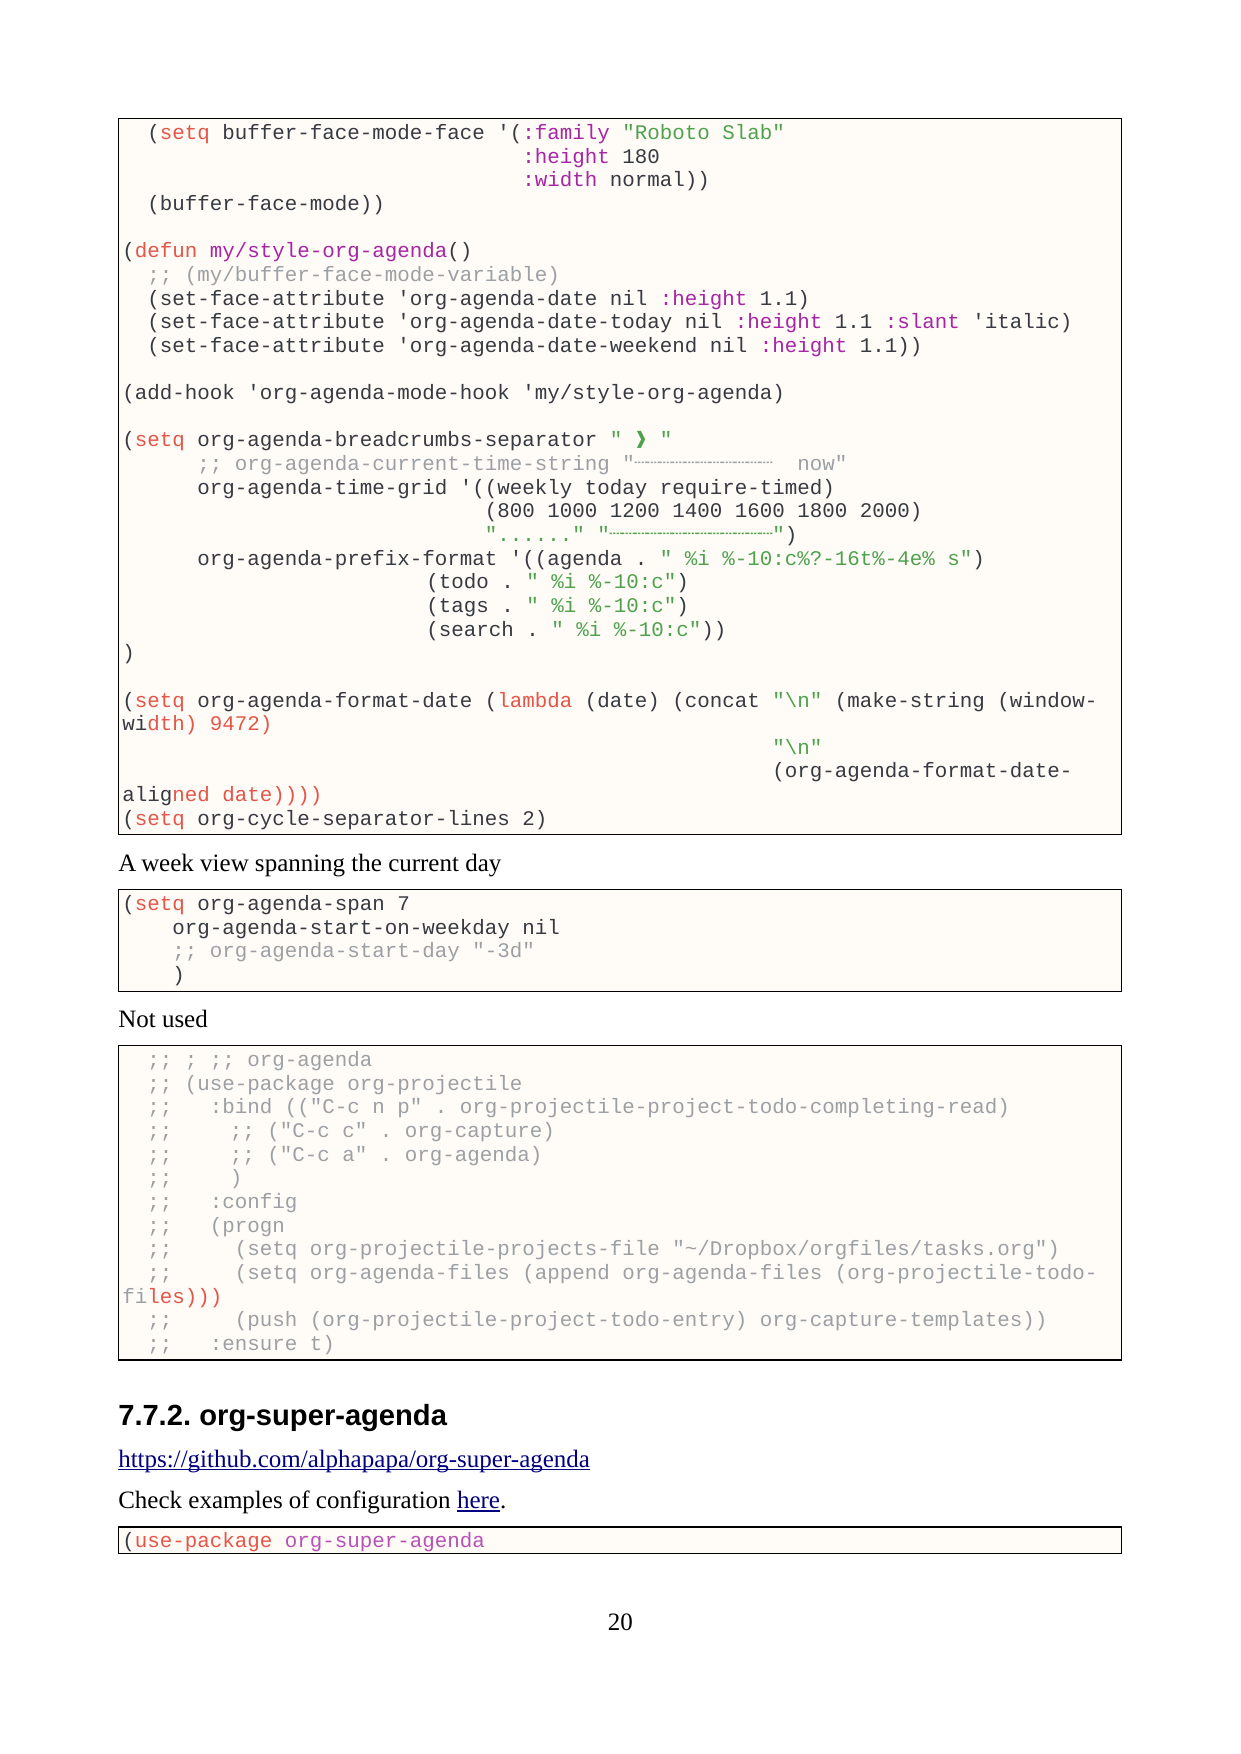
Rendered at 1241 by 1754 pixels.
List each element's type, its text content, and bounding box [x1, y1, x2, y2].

subtitle org-super-agenda [118, 1398, 1122, 1431]
text (setq buffer-face-mode-face '(:family "Roboto Slab" [119, 119, 1121, 142]
text (800 1000 1200 1400 1600 1800 2000) [119, 496, 1121, 520]
text (todo . " %i %-10:c") [119, 567, 1121, 591]
text org-agenda-start-on-weekday nil [119, 913, 1121, 936]
text (add-hook 'org-agenda-mode-hook 'my/style-org-agenda) [119, 378, 1121, 402]
text (set-face-attribute 'org-agenda-date nil :height 1.1) [119, 284, 1121, 307]
text "\n" [119, 733, 1121, 757]
text (tags . " %i %-10:c") [119, 591, 1121, 615]
text ) [119, 960, 1121, 991]
text (setq org-agenda-span 7 [119, 890, 1121, 913]
text ;; (progn [119, 1211, 1121, 1234]
text ;; :ensure t) [119, 1329, 1121, 1359]
text :height 180 [119, 142, 1121, 165]
text ;; ) [119, 1163, 1121, 1187]
text ;; (use-package org-projectile [119, 1069, 1121, 1092]
text ;; :bind (("C-c n p" . org-projectile-project-todo-completing-read) [119, 1092, 1121, 1116]
text ;; (setq org-projectile-projects-file "~/Dropbox/orgfiles/tasks.org") [119, 1234, 1121, 1258]
text ;; (setq org-agenda-files (append org-agenda-files (org-projectile-todo-files))) [119, 1258, 1121, 1305]
text ;; (push (org-projectile-project-todo-entry) org-capture-templates)) [119, 1305, 1121, 1329]
text https://github.com/alphapapa/org-super-agenda [118, 1444, 1122, 1473]
text (setq org-agenda-breadcrumbs-separator " ❱ " [119, 426, 1121, 449]
text :width normal)) [119, 165, 1121, 189]
text A week view spanning the current day [118, 848, 1122, 877]
text (buffer-face-mode)) [119, 189, 1121, 213]
text (set-face-attribute 'org-agenda-date-today nil :height 1.1 :slant 'italic) [119, 307, 1121, 331]
text "......" "┈┈┈┈┈┈┈┈┈┈┈┈┈") [119, 520, 1121, 544]
text ;; org-agenda-start-day "-3d" [119, 936, 1121, 960]
text org-agenda-time-grid '((weekly today require-timed) [119, 473, 1121, 496]
text ;; (my/buffer-face-mode-variable) [119, 260, 1121, 284]
text ;; ;; ("C-c a" . org-agenda) [119, 1140, 1121, 1163]
text (org-agenda-format-date-aligned date)))) [119, 757, 1121, 804]
text (set-face-attribute 'org-agenda-date-weekend nil :height 1.1)) [119, 331, 1121, 354]
text (use-package org-super-agenda [119, 1528, 1121, 1553]
text (search . " %i %-10:c")) [119, 615, 1121, 638]
text ;; ;; ("C-c c" . org-capture) [119, 1116, 1121, 1140]
text ) [119, 638, 1121, 662]
text ;; ; ;; org-agenda [119, 1046, 1121, 1069]
text (setq org-agenda-format-date (lambda (date) (concat "\n" (make-string (window-width) 9472) [119, 686, 1121, 733]
text ;; :config [119, 1187, 1121, 1211]
text (defun my/style-org-agenda() [119, 236, 1121, 260]
text ;; org-agenda-current-time-string "⏰ ┈┈┈┈┈┈┈┈┈┈┈ now" [119, 449, 1121, 473]
text (setq org-cycle-separator-lines 2) [119, 804, 1121, 834]
text Check examples of configuration here. [118, 1485, 1122, 1514]
text org-agenda-prefix-format '((agenda . " %i %-10:c%?-16t%-4e% s") [119, 544, 1121, 567]
text Not used [118, 1004, 1122, 1033]
